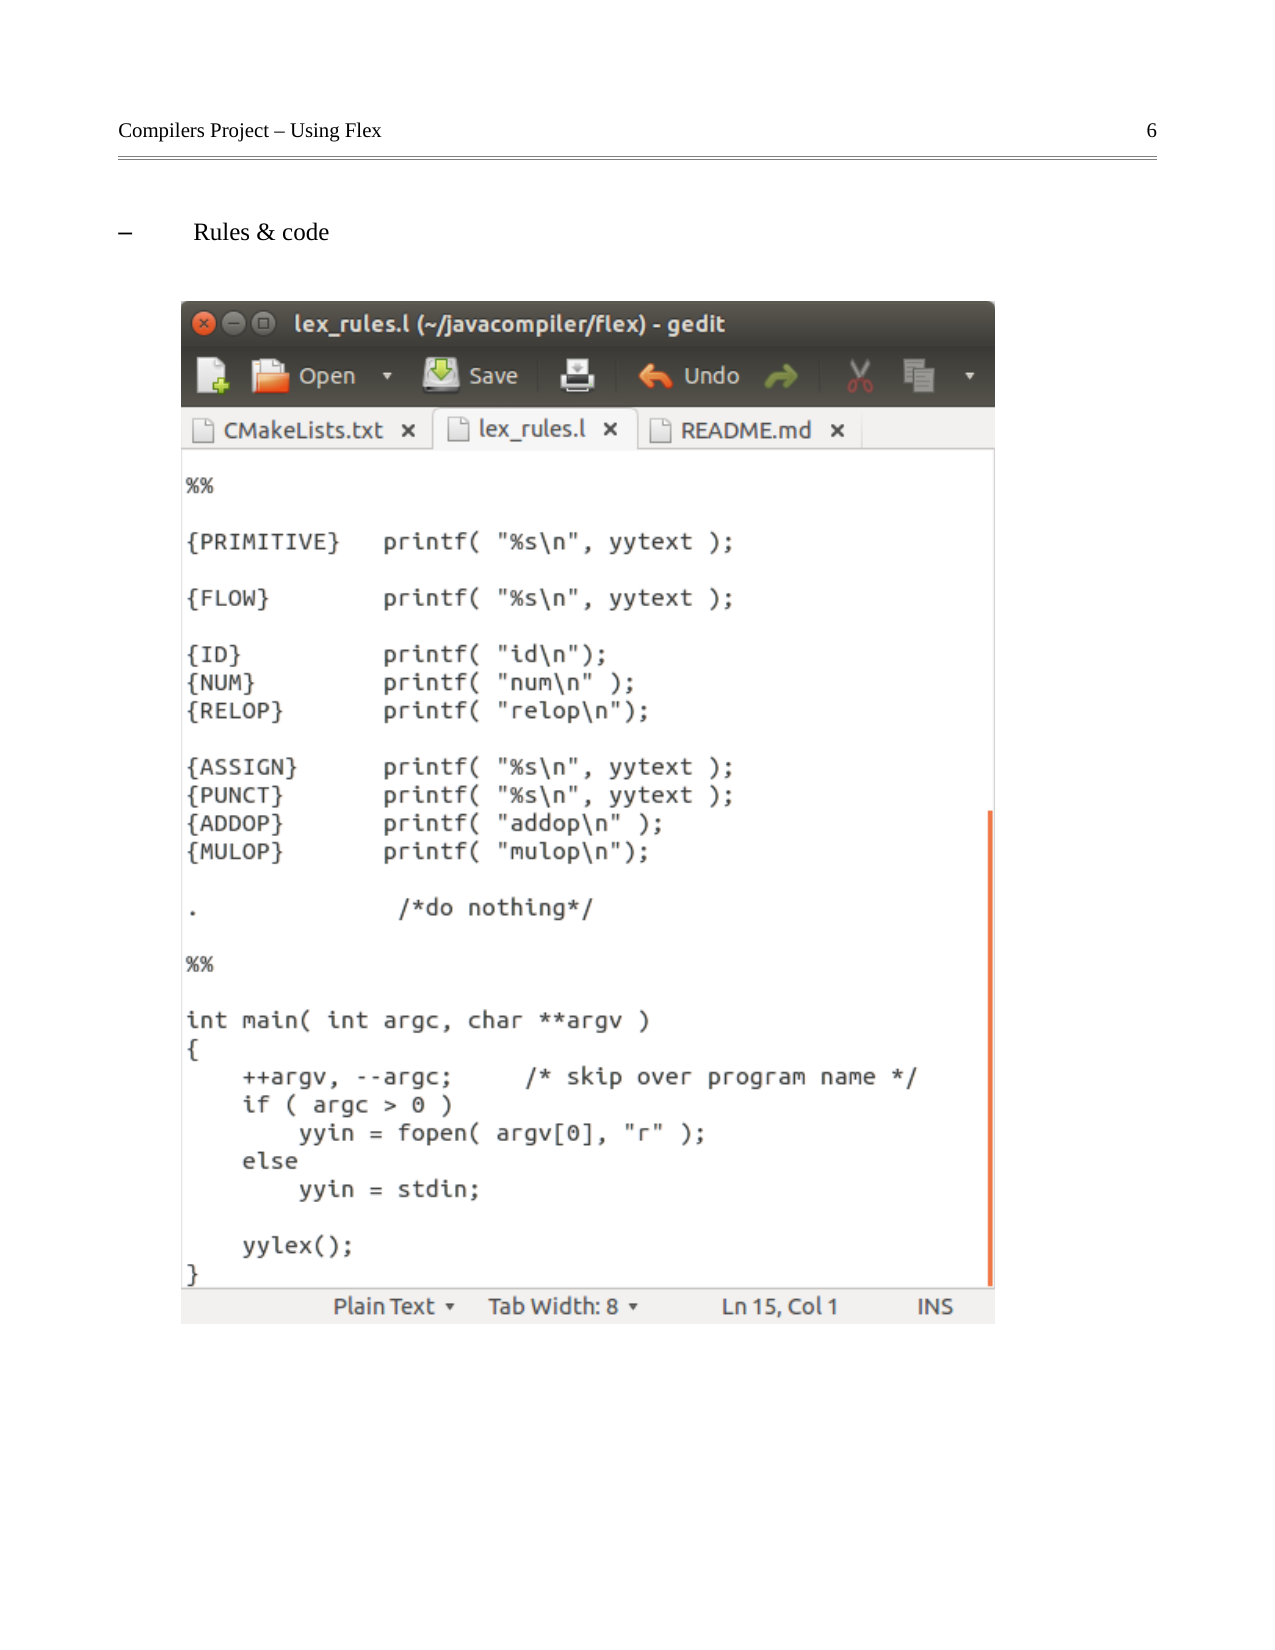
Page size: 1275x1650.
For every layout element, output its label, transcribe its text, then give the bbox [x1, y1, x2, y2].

picture [181, 301, 995, 1324]
list Rules & code [118, 217, 1157, 246]
